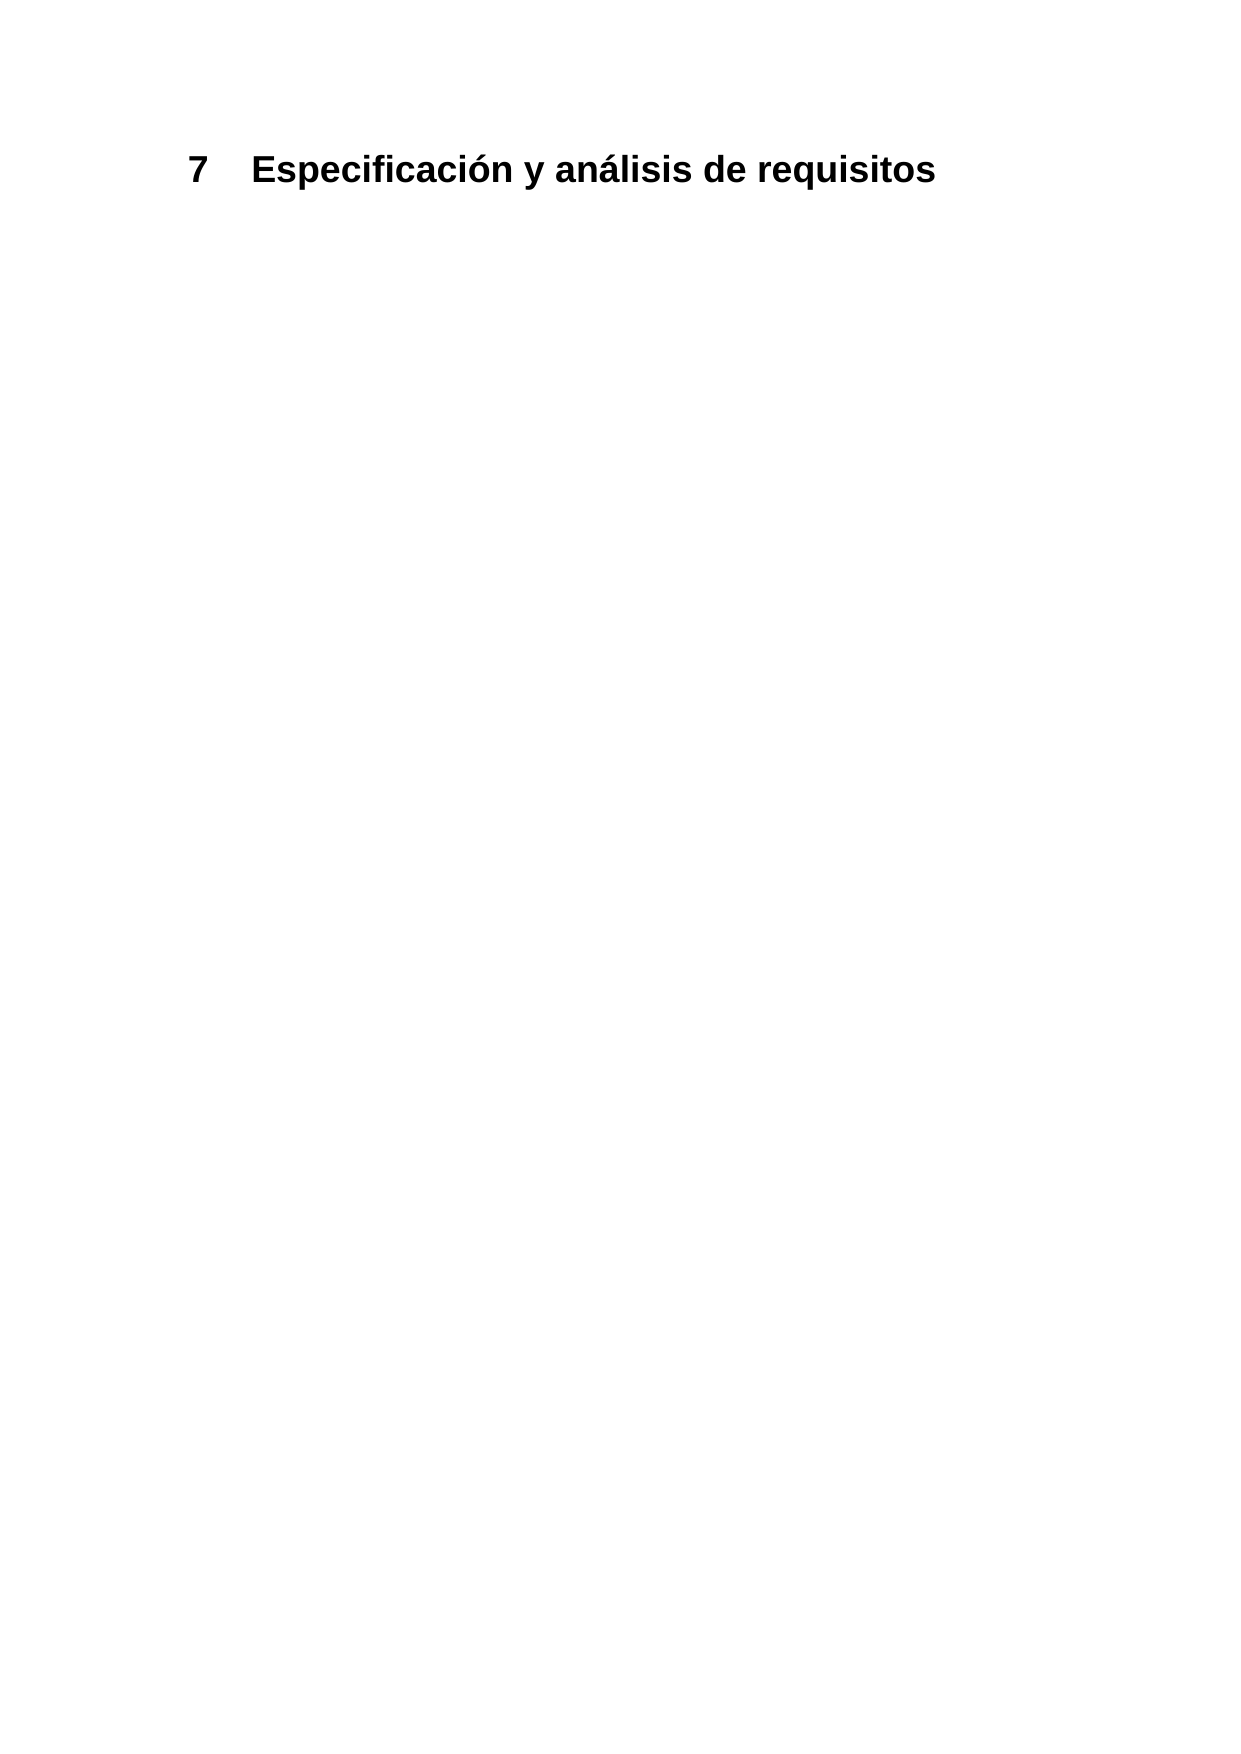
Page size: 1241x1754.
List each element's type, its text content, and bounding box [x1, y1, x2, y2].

subtitle Especificación y análisis de requisitos [177, 148, 1063, 191]
